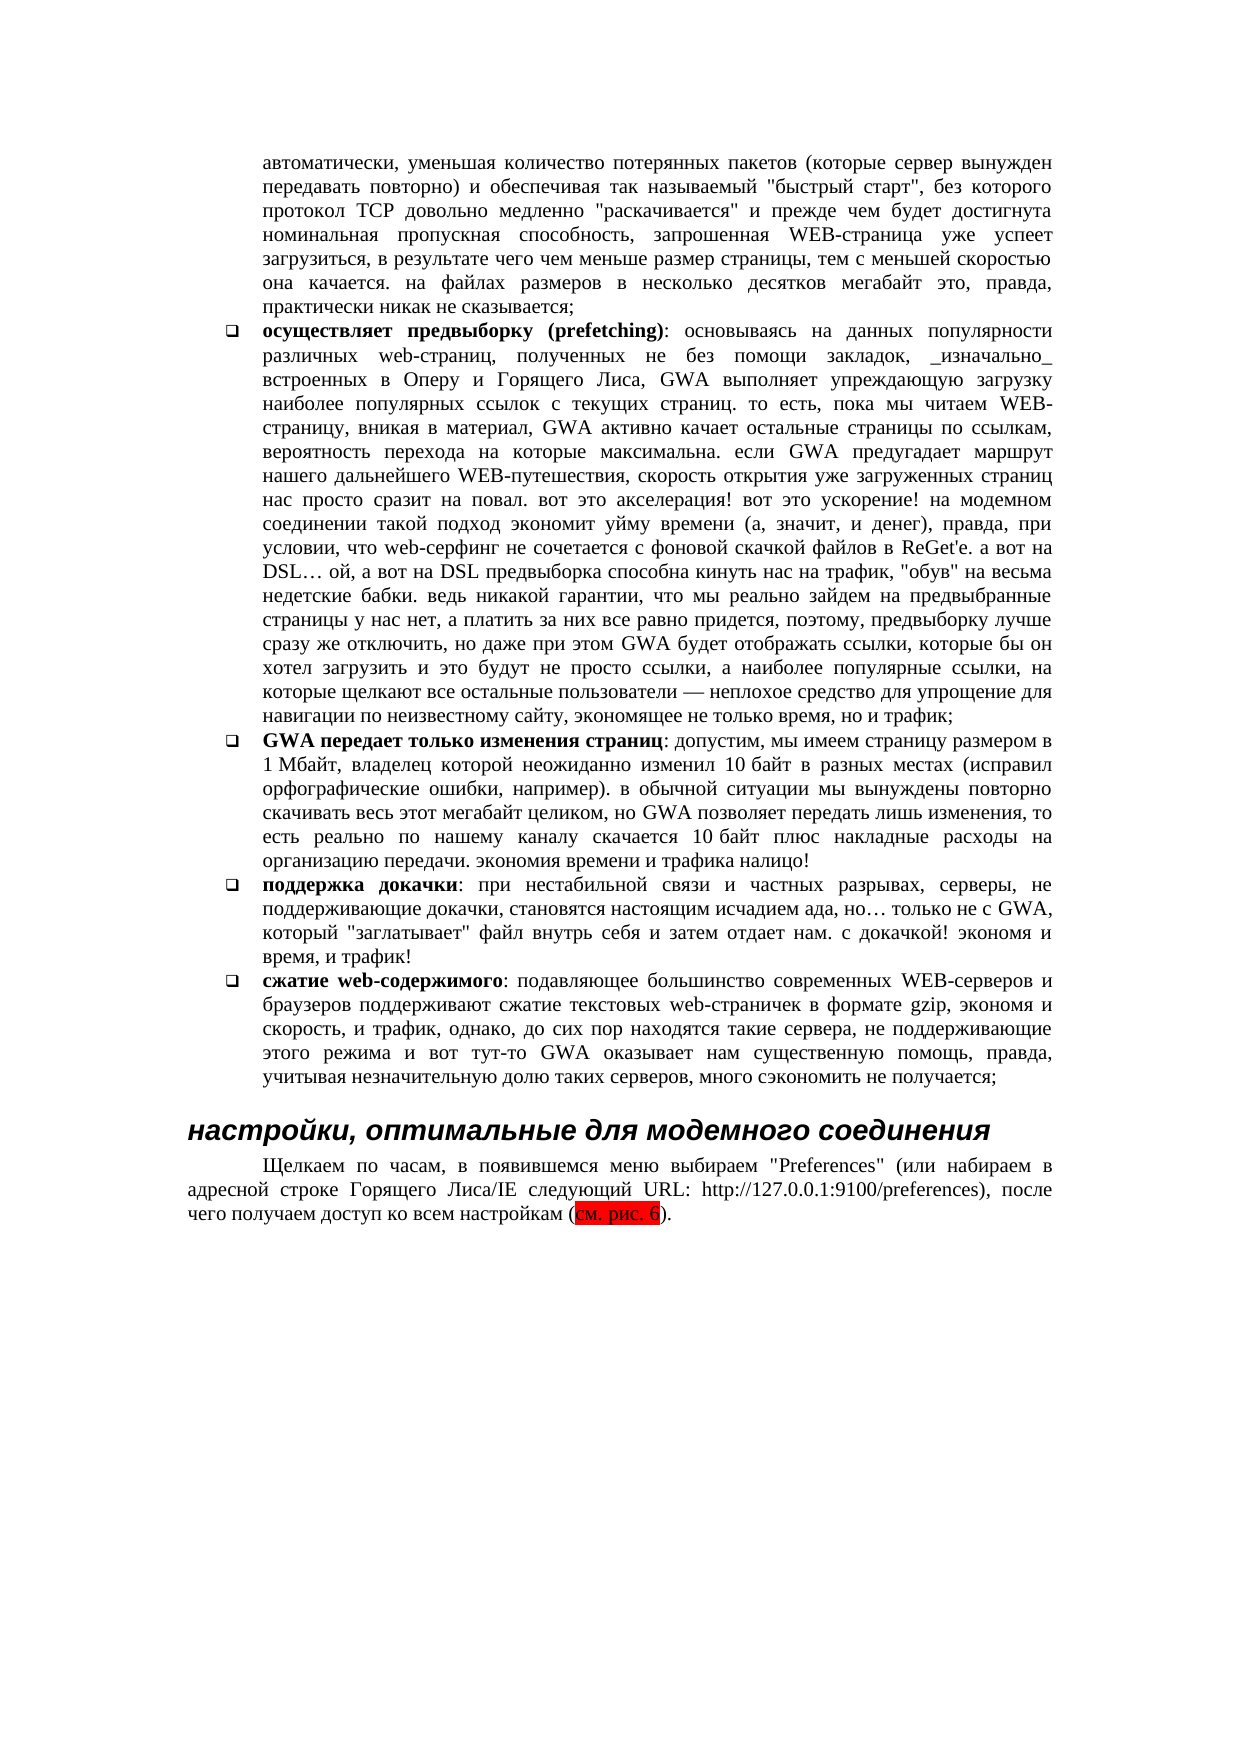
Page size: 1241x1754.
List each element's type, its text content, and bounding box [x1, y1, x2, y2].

text Щелкаем по часам, в появившемся меню выбираем "Preferences" (или набираем в адресной строке Горящего Лиса/IE следующий URL: http://127.0.0.1:9100/preferences), после чего получаем доступ ко всем настройкам (см. рис. 6). [187, 1153, 1053, 1225]
list сжатие web-содержимого: подавляющее большинство современных WEB-серверов и браузеров поддерживают сжатие текстовых web-страничек в формате gzip, экономя и скорость, и трафик, однако, до сих пор находятся такие сервера, не поддерживающие этого режима и вот тут-то GWA оказывает нам существенную помощь, правда, учитывая незначительную долю таких серверов, много сэкономить не получается; [225, 968, 1053, 1088]
subtitle настройки, оптимальные для модемного соединения [187, 1113, 1053, 1147]
list поддержка докачки: при нестабильной связи и частных разрывах, серверы, не поддерживающие докачки, становятся настоящим исчадием ада, но… только не с GWA, который "заглатывает" файл внутрь себя и затем отдает нам. с докачкой! экономя и время, и трафик! [225, 872, 1053, 968]
list автоматически, уменьшая количество потерянных пакетов (которые сервер вынужден передавать повторно) и обеспечивая так называемый "быстрый старт", без которого протокол TCP довольно медленно "раскачивается" и прежде чем будет достигнута номинальная пропускная способность, запрошенная WEB-страница уже успеет загрузиться, в результате чего чем меньше размер страницы, тем с меньшей скоростью она качается. на файлах размеров в несколько десятков мегабайт это, правда, практически никак не сказывается; [225, 150, 1053, 318]
list осуществляет предвыборку (prefetching): основываясь на данных популярности различных web-страниц, полученных не без помощи закладок, _изначально_ встроенных в Оперу и Горящего Лиса, GWA выполняет упреждающую загрузку наиболее популярных ссылок с текущих страниц. то есть, пока мы читаем WEB-страницу, вникая в материал, GWA активно качает остальные страницы по ссылкам, вероятность перехода на которые максимальна. если GWA предугадает маршрут нашего дальнейшего WEB-путешествия, скорость открытия уже загруженных страниц нас просто сразит на повал. вот это акселерация! вот это ускорение! на модемном соединении такой подход экономит уйму времени (а, значит, и денег), правда, при условии, что web-серфинг не сочетается с фоновой скачкой файлов в ReGet'e. а вот на DSL… ой, а вот на DSL предвыборка способна кинуть нас на трафик, "обув" на весьма недетские бабки. ведь никакой гарантии, что мы реально зайдем на предвыбранные страницы у нас нет, а платить за них все равно придется, поэтому, предвыборку лучше сразу же отключить, но даже при этом GWA будет отображать ссылки, которые бы он хотел загрузить и это будут не просто ссылки, а наиболее популярные ссылки, на которые щелкают все остальные пользователи — неплохое средство для упрощение для навигации по неизвестному сайту, экономящее не только время, но и трафик; [225, 318, 1053, 727]
list GWA передает только изменения страниц: допустим, мы имеем страницу размером в 1 Мбайт, владелец которой неожиданно изменил 10 байт в разных местах (исправил орфографические ошибки, например). в обычной ситуации мы вынуждены повторно скачивать весь этот мегабайт целиком, но GWA позволяет передать лишь изменения, то есть реально по нашему каналу скачается 10 байт плюс накладные расходы на организацию передачи. экономия времени и трафика налицо! [225, 727, 1053, 872]
